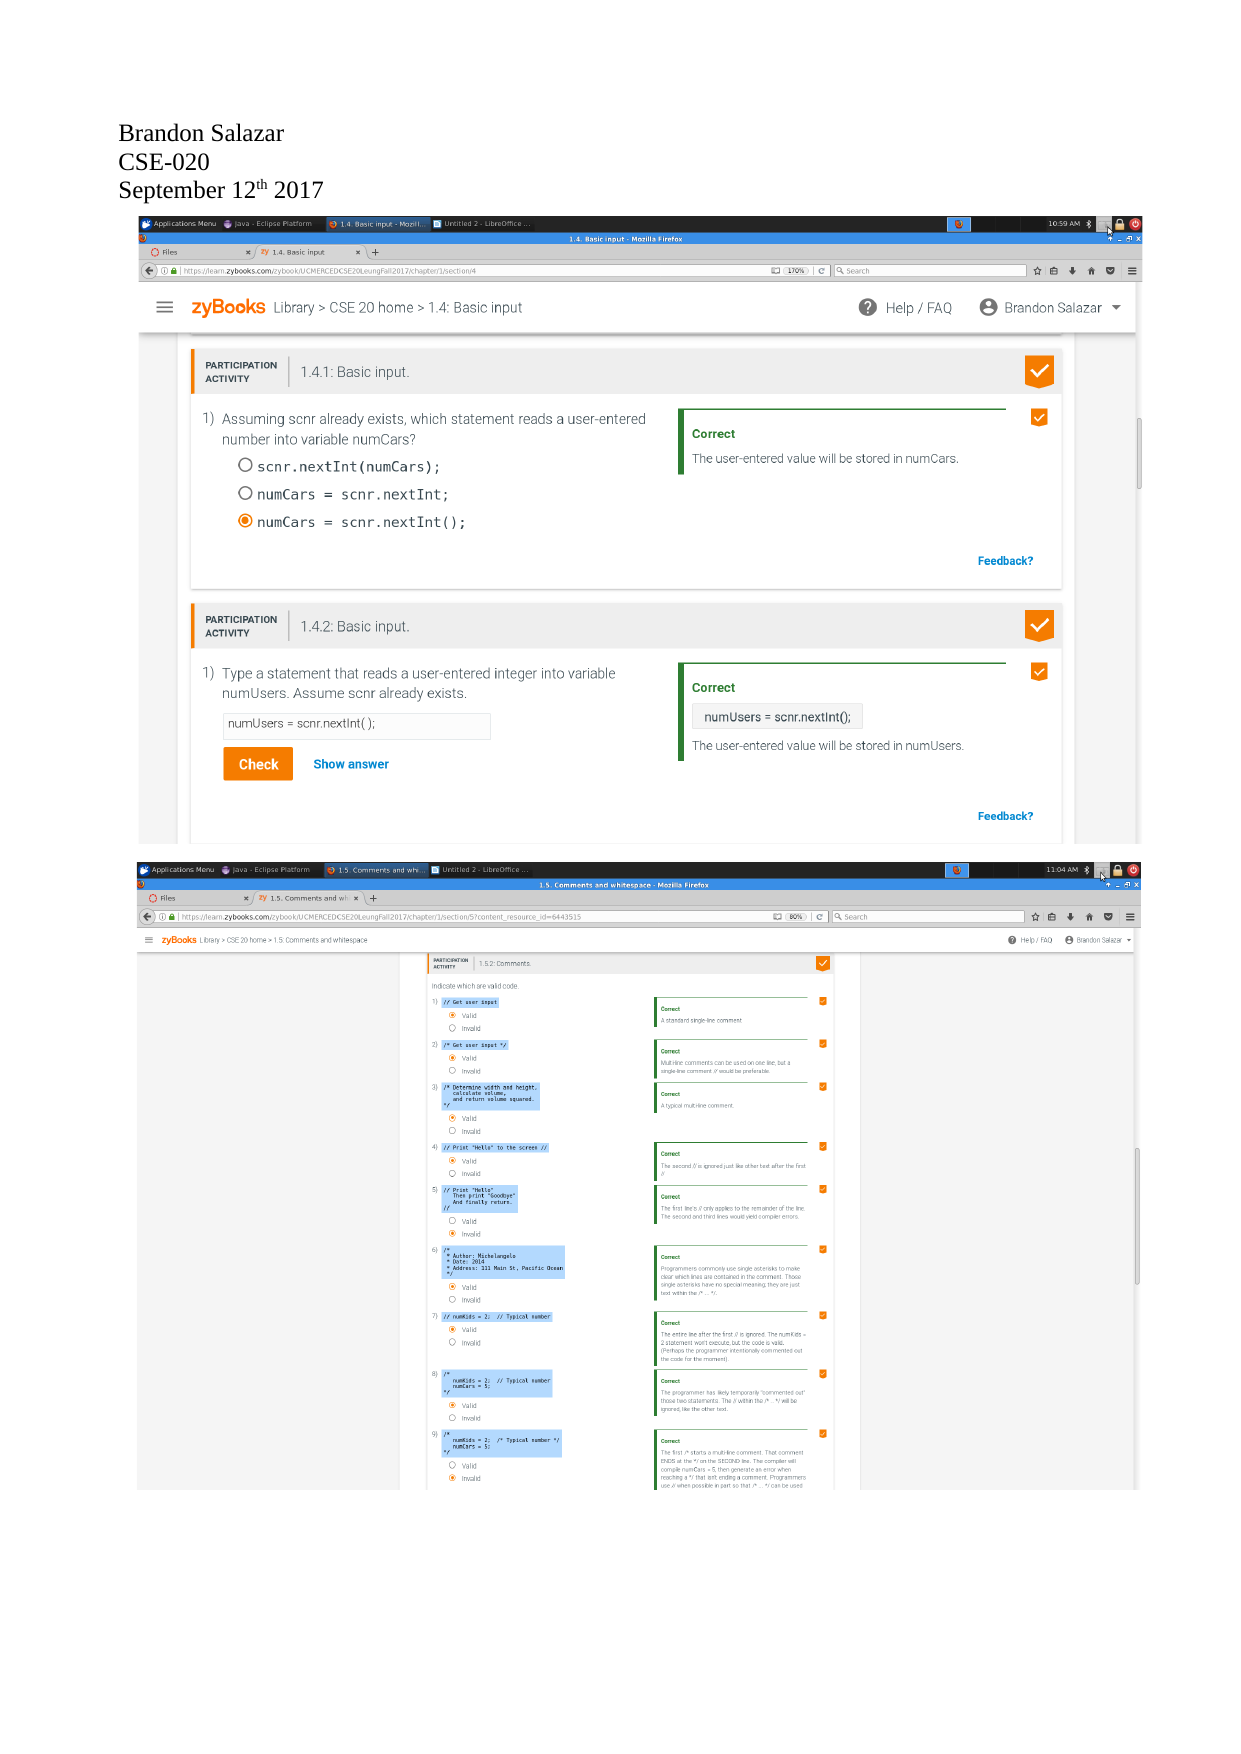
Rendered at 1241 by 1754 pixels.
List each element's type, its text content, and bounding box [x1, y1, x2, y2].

text September 12th 2017 [118, 176, 1122, 1519]
picture [136, 862, 1141, 1490]
text CSE-020 [118, 147, 1122, 176]
text Brandon Salazar [118, 118, 1122, 147]
picture [138, 216, 1143, 844]
